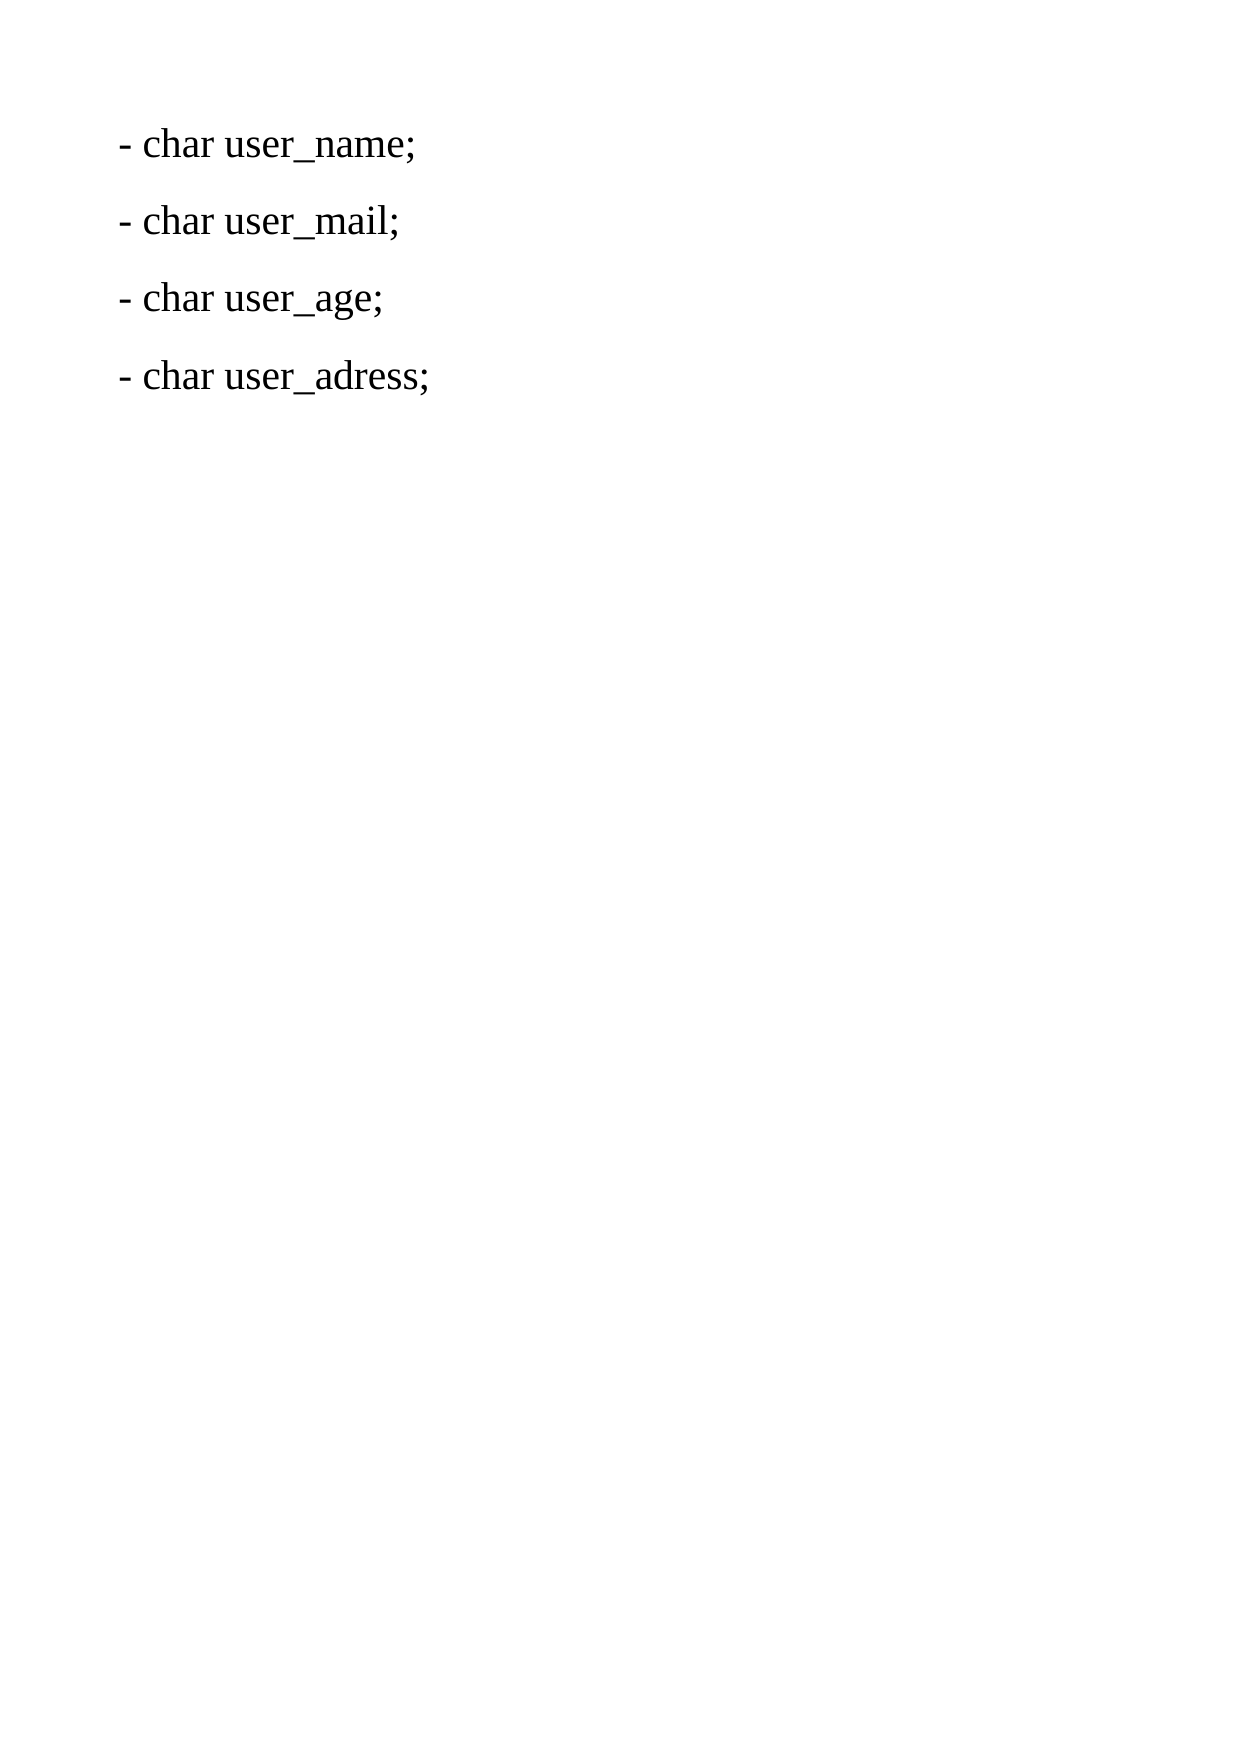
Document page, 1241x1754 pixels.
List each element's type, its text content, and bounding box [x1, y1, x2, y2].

list - char user_age; [118, 273, 1122, 321]
list - char user_name; [118, 118, 1122, 166]
list - char user_mail; [118, 196, 1122, 243]
list - char user_adress; [118, 350, 1122, 398]
